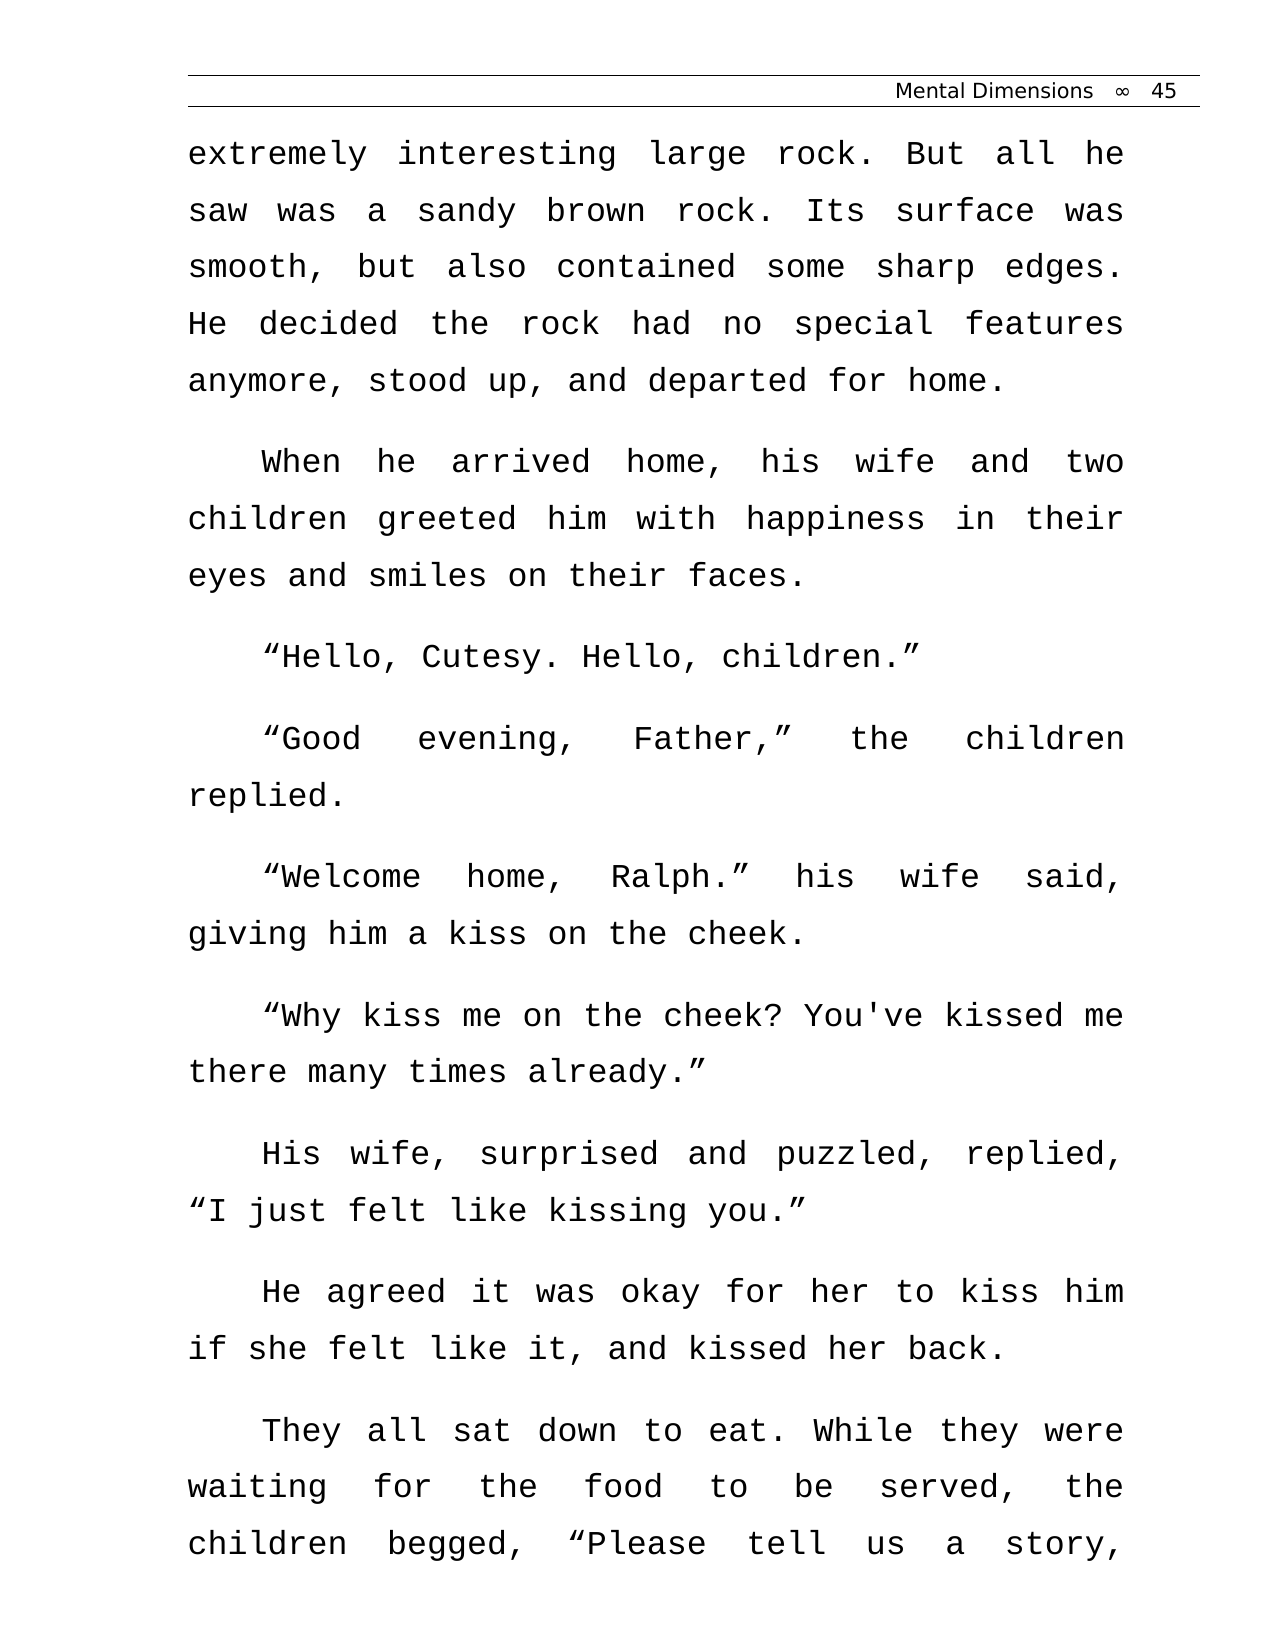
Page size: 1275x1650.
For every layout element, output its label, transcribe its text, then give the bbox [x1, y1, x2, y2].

text “Good evening, Father,” the children replied. [187, 722, 1125, 816]
text “Hello, Cutesy. Hello, children.” [187, 640, 1125, 678]
text He agreed it was okay for her to kiss him if she felt like it, and kissed her back. [187, 1275, 1125, 1369]
text “Why kiss me on the cheek? You've kissed me there many times already.” [187, 998, 1125, 1093]
text When he arrived home, his wife and two children greeted him with happiness in their eyes and smiles on their faces. [187, 445, 1125, 596]
text They all sat down to eat. While they were waiting for the food to be served, the children begged, “Please tell us a story, [187, 1413, 1125, 1564]
text extremely interesting large rock. But all he saw was a sandy brown rock. Its surface was smooth, but also contained some sharp edges. He decided the rock had no special features anymore, stood up, and departed for home. [187, 137, 1125, 401]
text His wife, surprised and puzzled, replied, “I just felt like kissing you.” [187, 1137, 1125, 1231]
text “Welcome home, Ralph.” his wife said, giving him a kiss on the cheek. [187, 860, 1125, 954]
